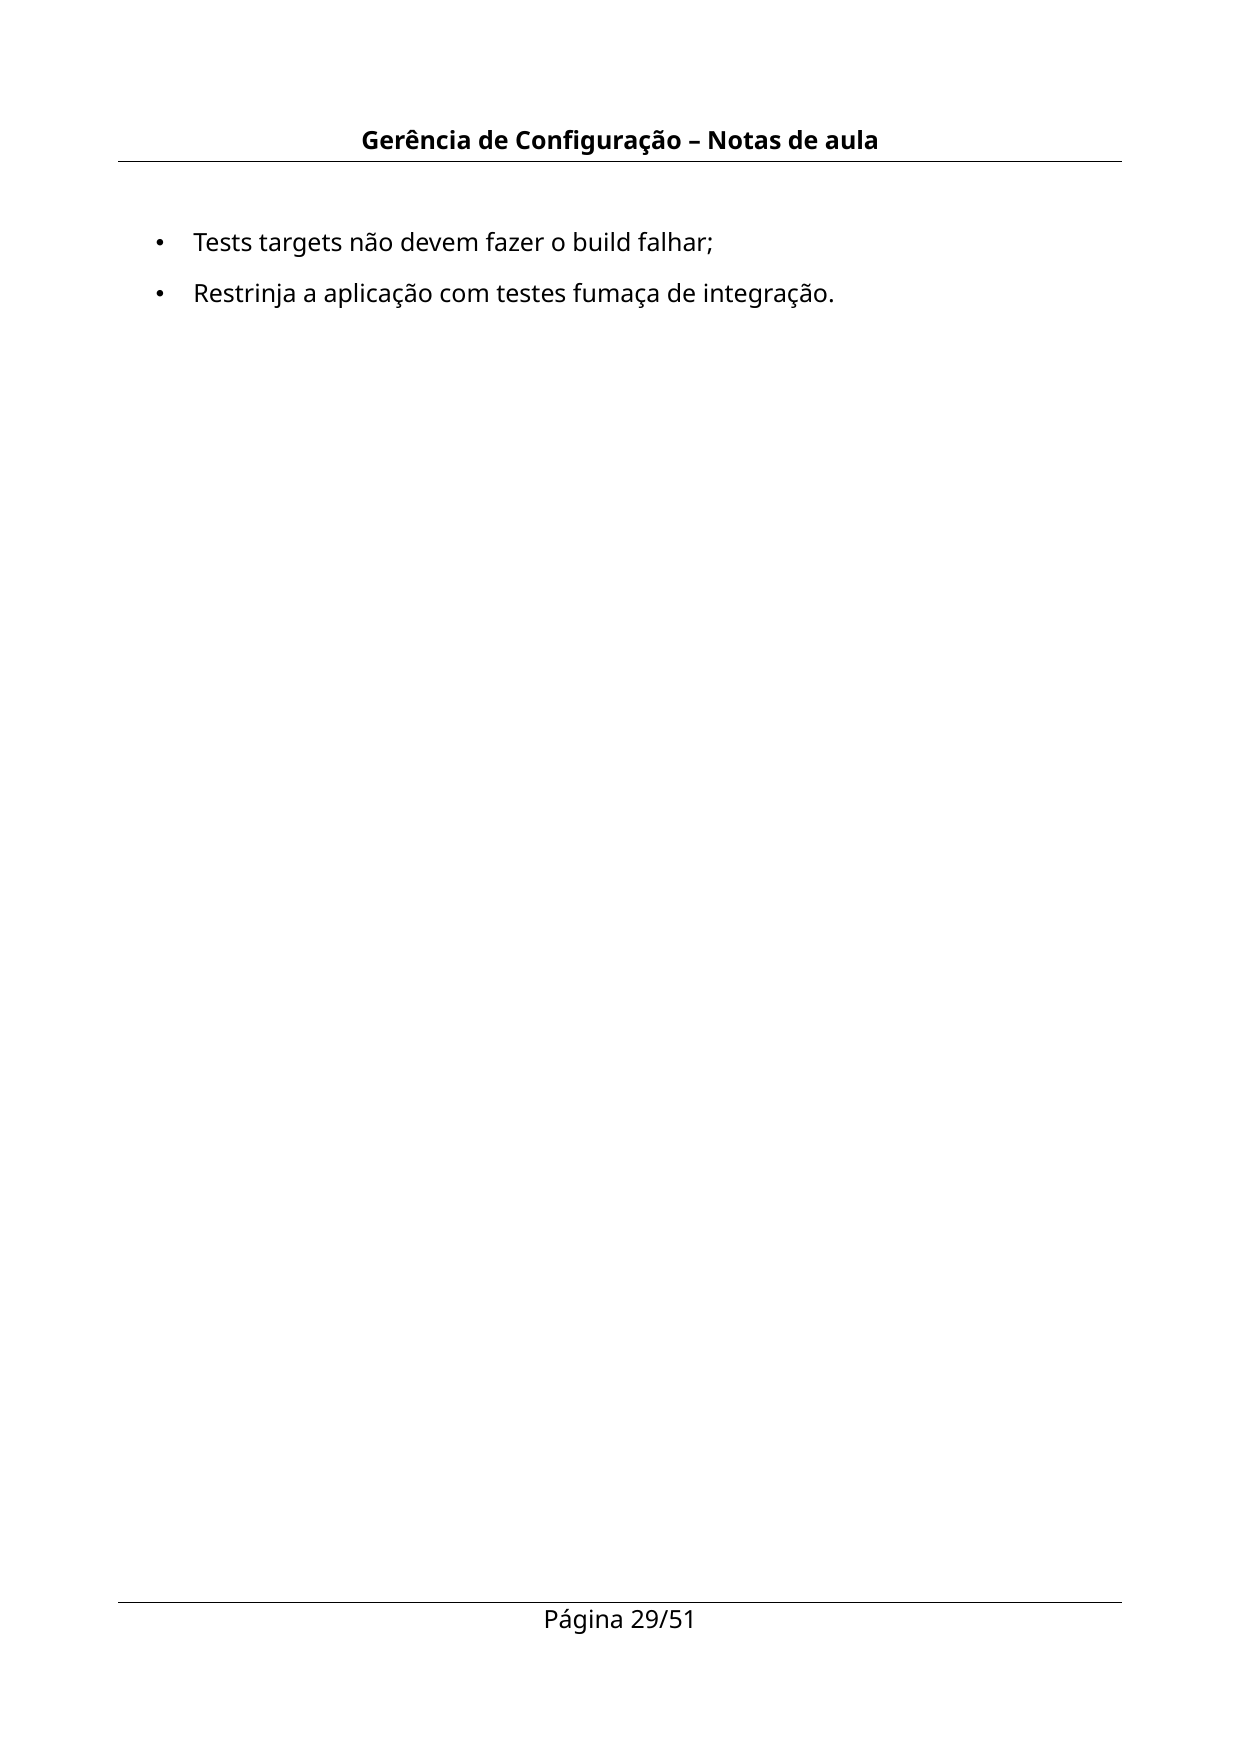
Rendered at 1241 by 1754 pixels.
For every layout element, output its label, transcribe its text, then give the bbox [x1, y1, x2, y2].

list Restrinja a aplicação com testes fumaça de integração. [156, 276, 1122, 310]
list Tests targets não devem fazer o build falhar; [156, 224, 1122, 259]
